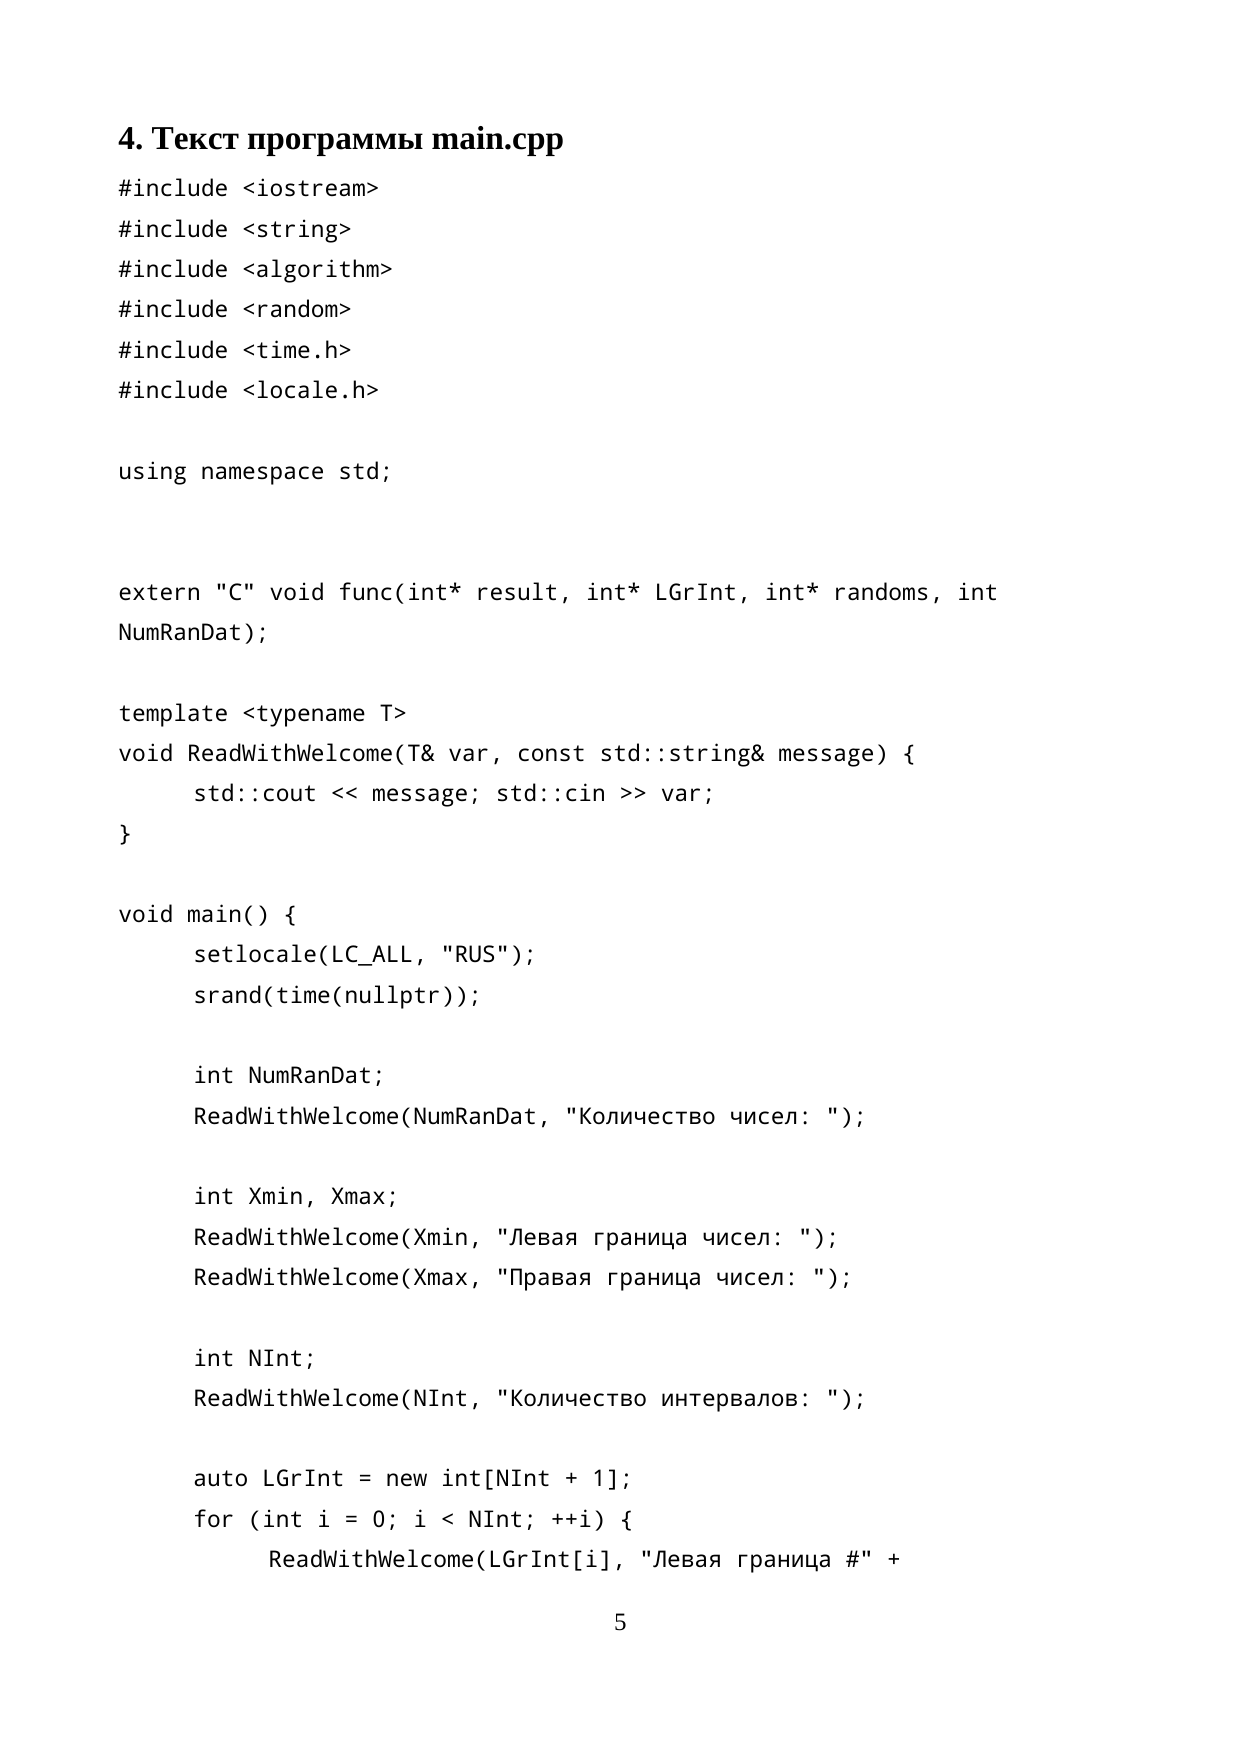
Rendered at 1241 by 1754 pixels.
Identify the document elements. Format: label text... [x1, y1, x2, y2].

text int Xmin, Xmax; [118, 1183, 1122, 1210]
text #include <iostream> [118, 176, 1122, 202]
text int NInt; [118, 1345, 1122, 1372]
text ReadWithWelcome(Xmin, "Левая граница чисел: "); [118, 1224, 1122, 1251]
text extern "C" void func(int* result, int* LGrInt, int* randoms, int NumRanDat); [118, 579, 1122, 646]
text } [118, 821, 1122, 847]
text #include <locale.h> [118, 377, 1122, 404]
text int NumRanDat; [118, 1062, 1122, 1089]
text srand(time(nullptr)); [118, 982, 1122, 1009]
text void ReadWithWelcome(T& var, const std::string& message) { [118, 740, 1122, 767]
text auto LGrInt = new int[NInt + 1]; [118, 1466, 1122, 1492]
text using namespace std; [118, 458, 1122, 485]
text template <typename T> [118, 700, 1122, 727]
text for (int i = 0; i < NInt; ++i) { [118, 1506, 1122, 1533]
text setlocale(LC_ALL, "RUS"); [118, 942, 1122, 968]
text ReadWithWelcome(LGrInt[i], "Левая граница #" + [118, 1546, 1122, 1573]
text #include <time.h> [118, 337, 1122, 364]
text std::cout << message; std::cin >> var; [118, 780, 1122, 807]
text #include <random> [118, 297, 1122, 323]
text ReadWithWelcome(NumRanDat, "Количество чисел: "); [118, 1103, 1122, 1130]
text void main() { [118, 901, 1122, 928]
text #include <algorithm> [118, 256, 1122, 283]
text ReadWithWelcome(NInt, "Количество интервалов: "); [118, 1385, 1122, 1412]
text 4. Текст программы main.cpp [118, 118, 1122, 156]
text ReadWithWelcome(Xmax, "Правая граница чисел: "); [118, 1264, 1122, 1291]
text #include <string> [118, 216, 1122, 243]
